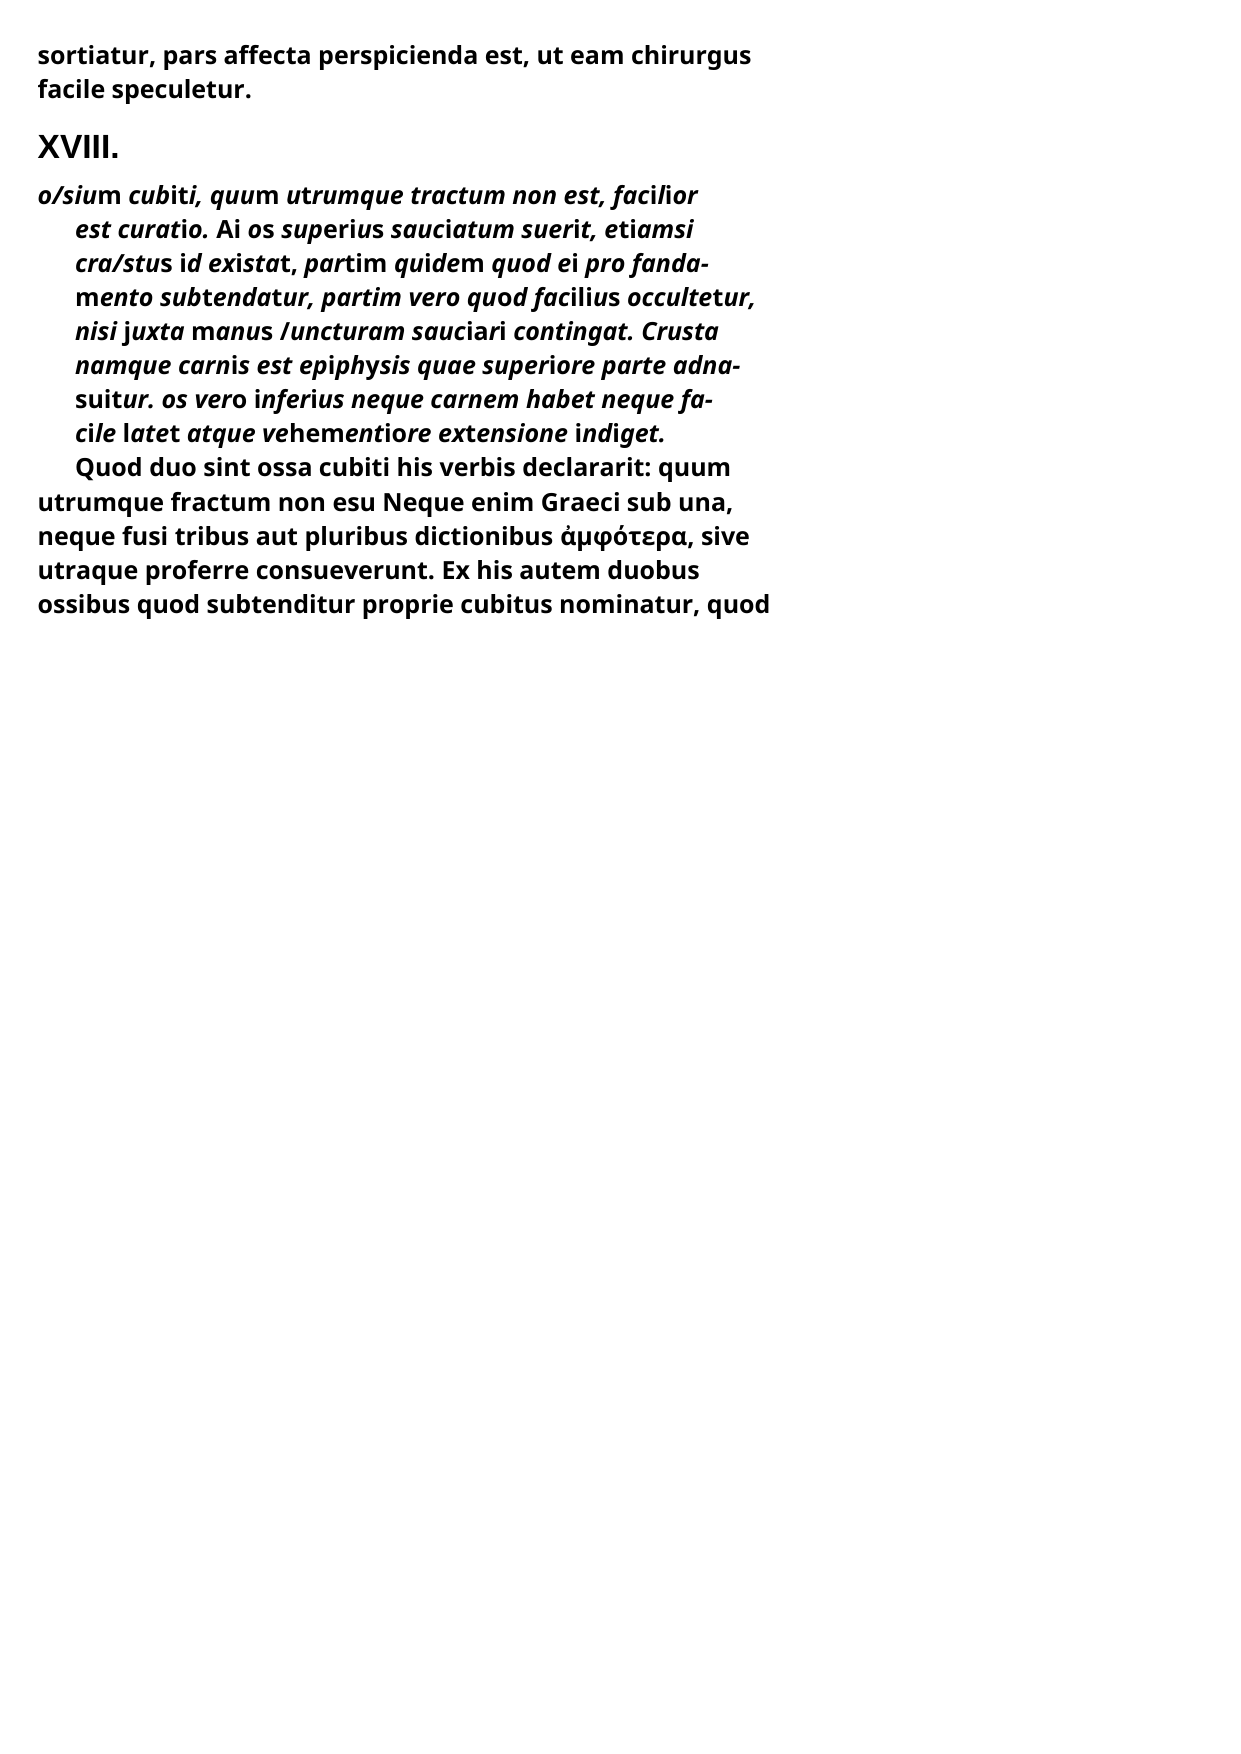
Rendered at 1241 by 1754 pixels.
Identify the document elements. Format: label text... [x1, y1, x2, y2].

subtitle XVIII. [37, 126, 1203, 165]
text o/sium cubiti, quum utrumque tractum non est, facilior est curatio. Ai os superius sauciatum suerit, etiamsi cra/stus id existat, partim quidem quod ei pro fanda- mento subtendatur, partim vero quod facilius occultetur, nisi juxta manus /uncturam sauciari contingat. Crusta namque carnis est epiphysis quae superiore parte adna- suitur. os vero inferius neque carnem habet neque fa- cile latet atque vehementiore extensione indiget. [37, 178, 1203, 450]
text sortiatur, pars affecta perspicienda est, ut eam chirurgus facile speculetur. [37, 37, 1203, 106]
text Quod duo sint ossa cubiti his verbis declararit: quum utrumque fractum non esu Neque enim Graeci sub una, neque fusi tribus aut pluribus dictionibus ἀμφότερα, sive utraque proferre consueverunt. Ex his autem duobus ossibus quod subtenditur proprie cubitus nominatur, quod [37, 450, 1203, 620]
